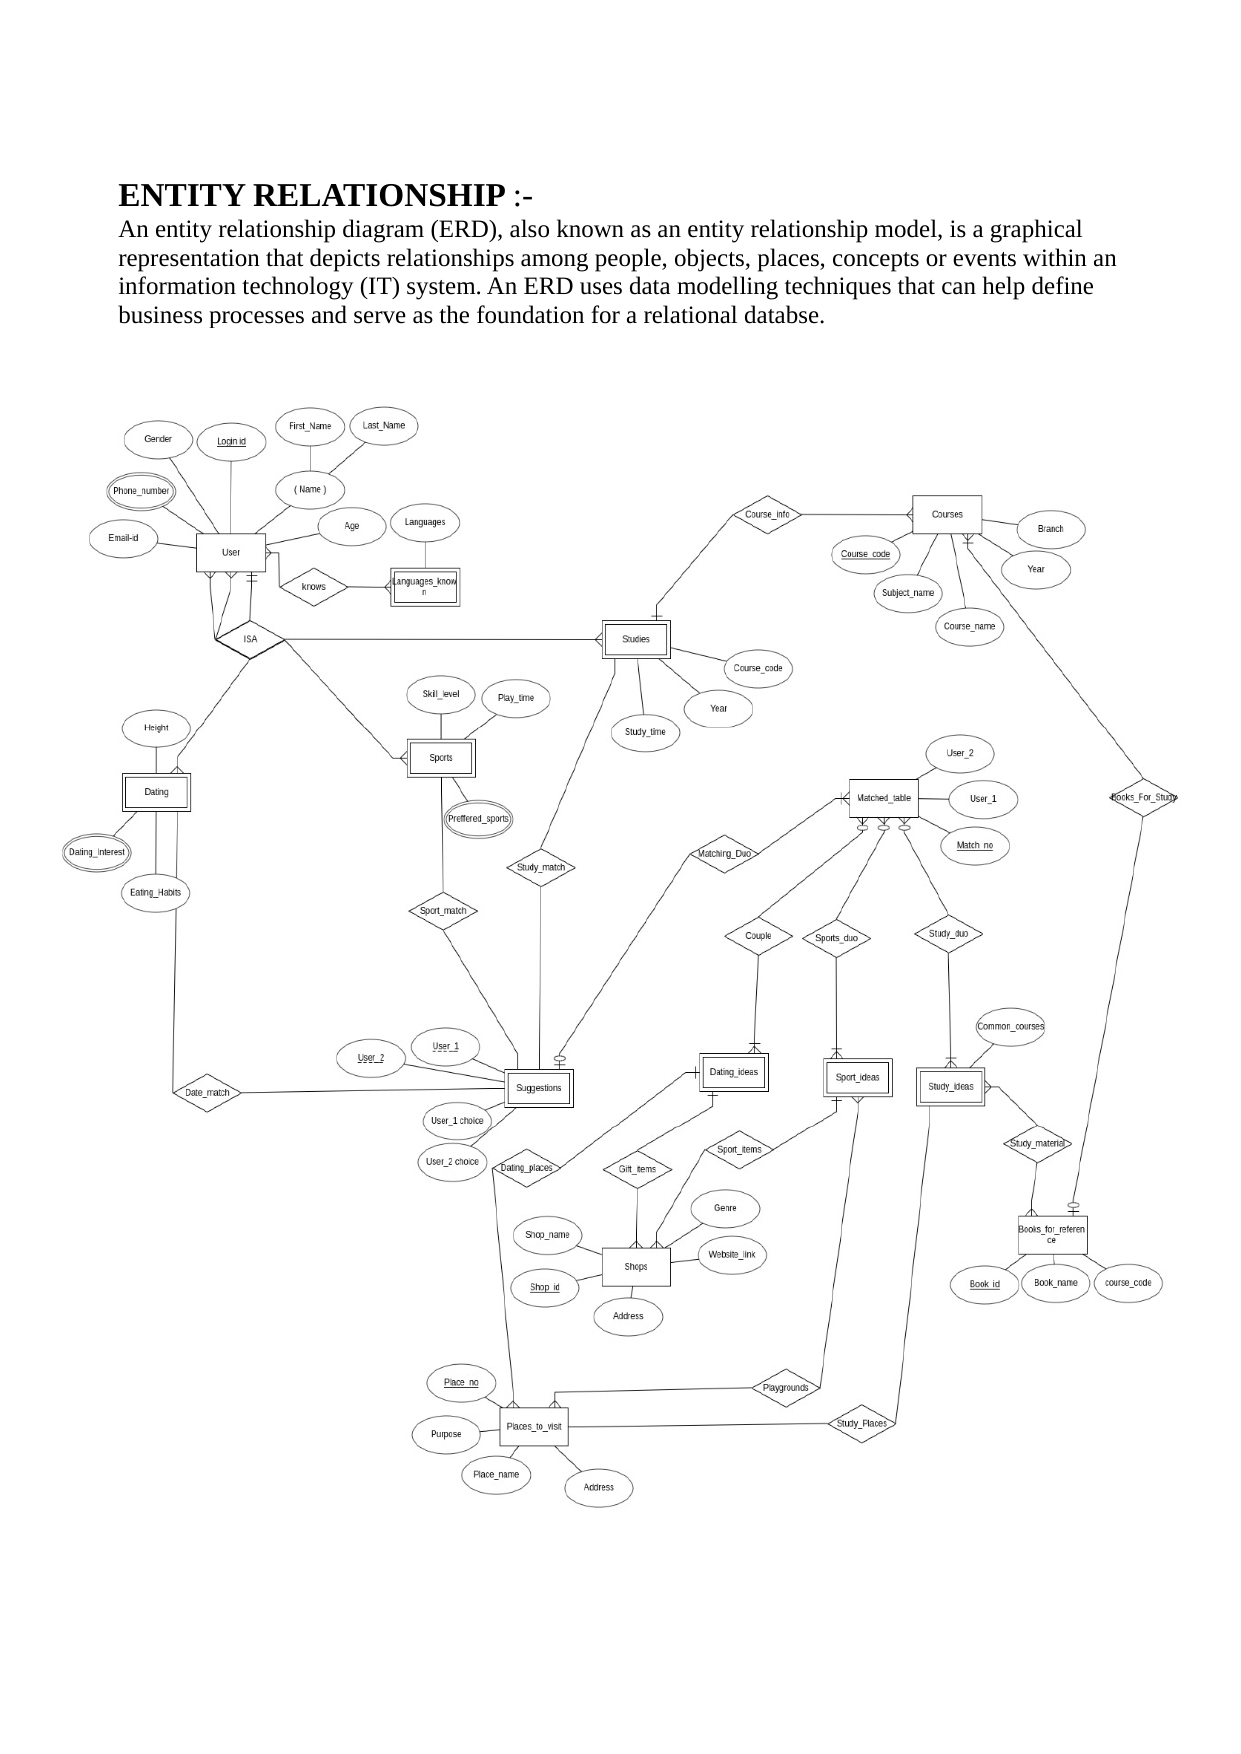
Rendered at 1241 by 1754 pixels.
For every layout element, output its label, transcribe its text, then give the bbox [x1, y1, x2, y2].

text An entity relationship diagram (ERD), also known as an entity relationship model, is a graphical representation that depicts relationships among people, objects, places, concepts or events within an information technology (IT) system. An ERD uses data modelling techniques that can help define business processes and serve as the foundation for a relational databse. [118, 214, 1122, 328]
text ENTITY RELATIONSHIP :- [118, 176, 1122, 214]
picture [45, 328, 1195, 1526]
